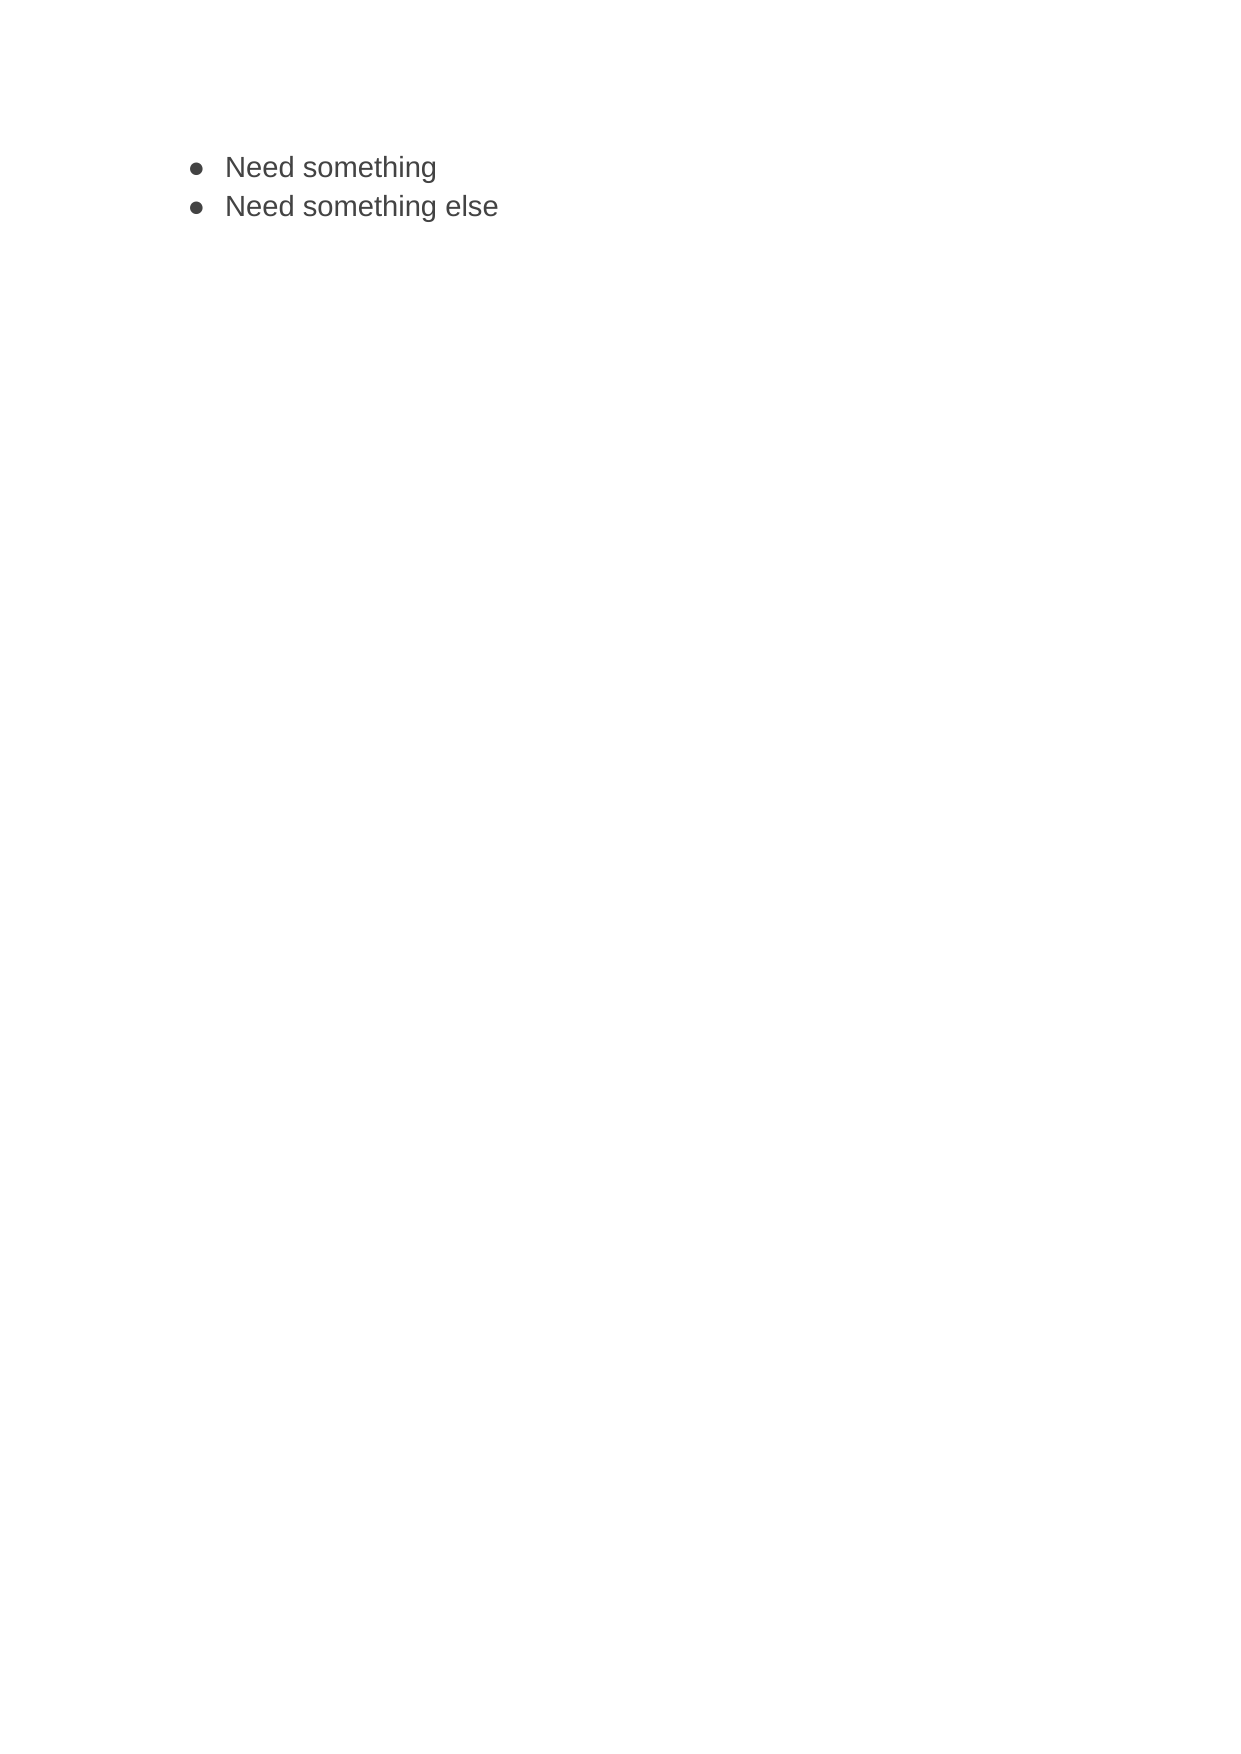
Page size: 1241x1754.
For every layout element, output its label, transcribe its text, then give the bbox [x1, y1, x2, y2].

list Need something [187, 150, 1090, 183]
list Need something else [187, 188, 1090, 222]
